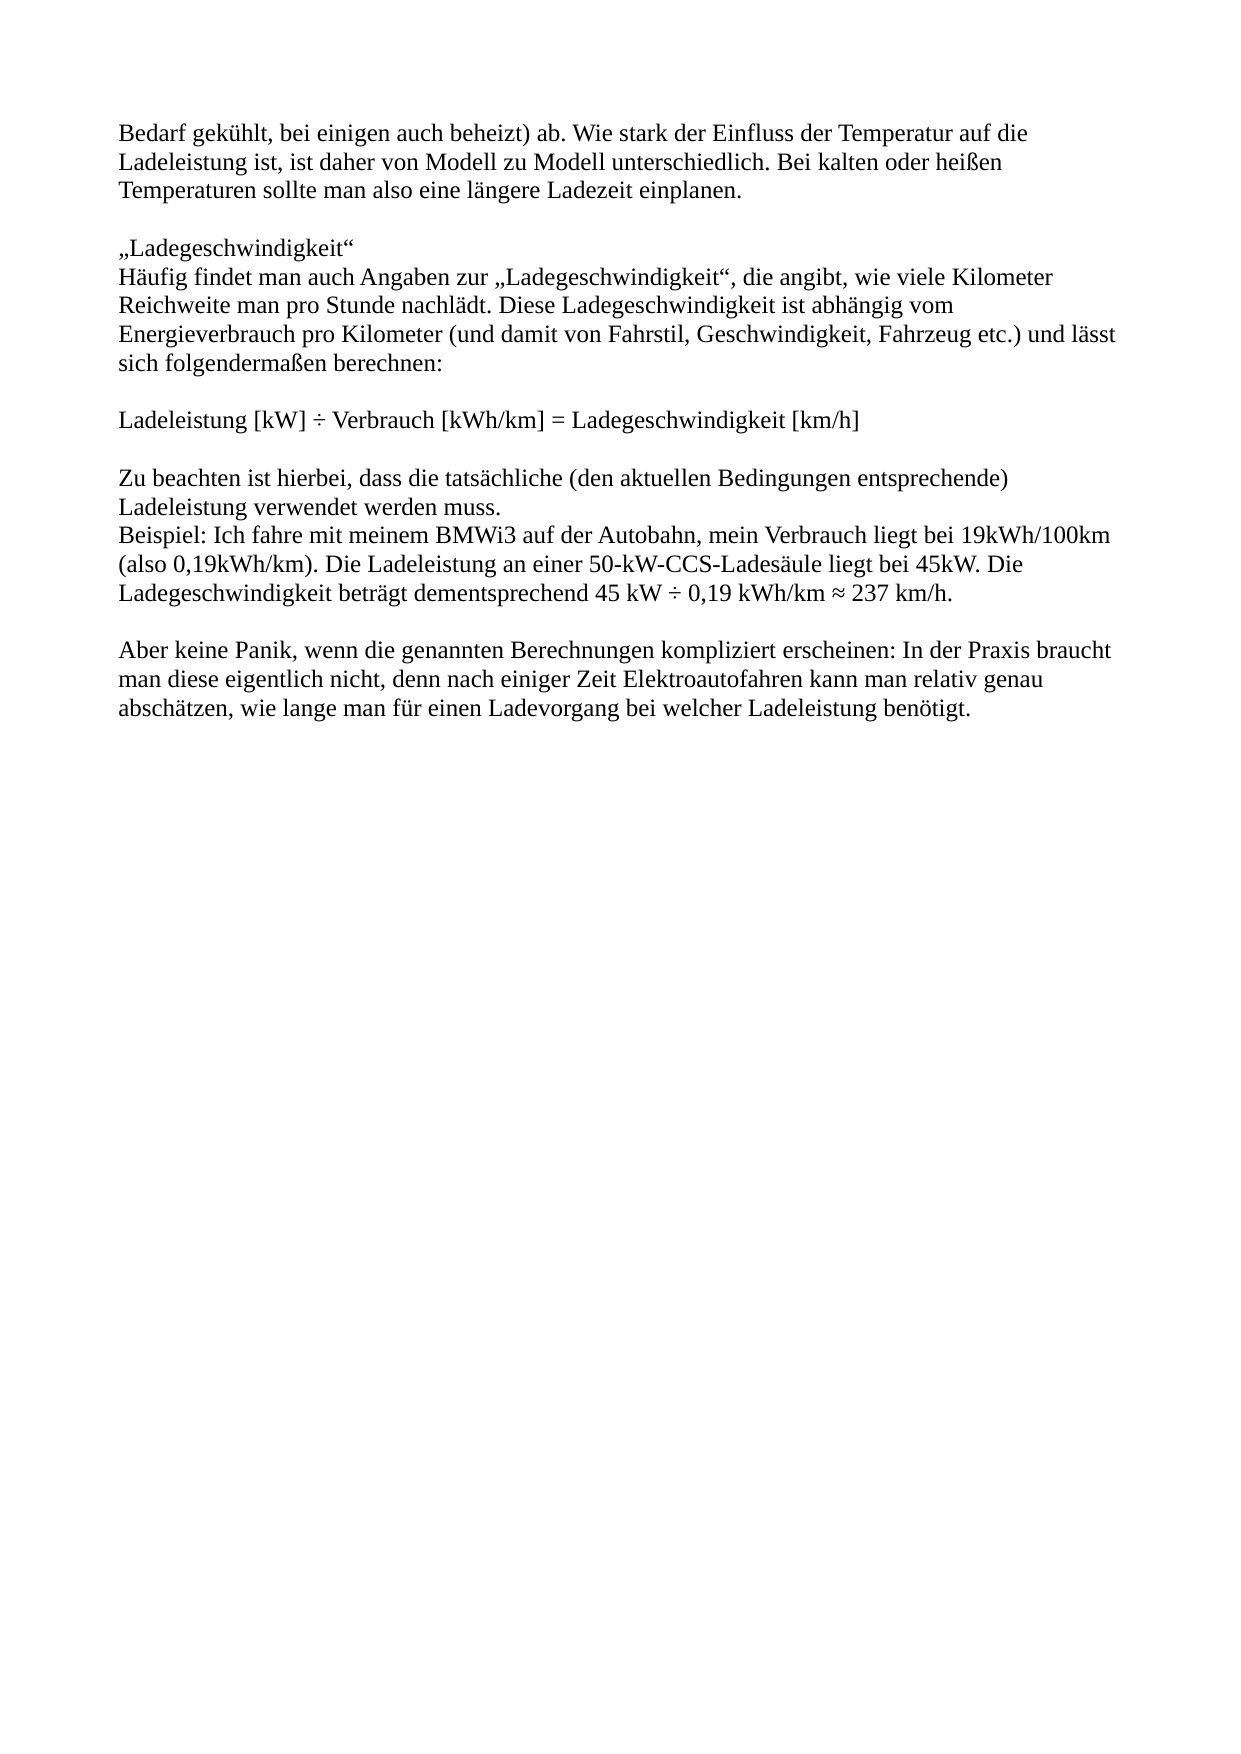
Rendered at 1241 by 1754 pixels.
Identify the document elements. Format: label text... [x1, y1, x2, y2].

text Aber keine Panik, wenn die genannten Berechnungen kompliziert erscheinen: In der Praxis braucht man diese eigentlich nicht, denn nach einiger Zeit Elektroautofahren kann man relativ genau abschätzen, wie lange man für einen Ladevorgang bei welcher Ladeleistung benötigt. [118, 636, 1122, 722]
text Zu beachten ist hierbei, dass die tatsächliche (den aktuellen Bedingungen entsprechende) Ladeleistung verwendet werden muss. [118, 463, 1122, 521]
text „Ladegeschwindigkeit“ [118, 233, 1122, 262]
text Häufig findet man auch Angaben zur „Ladegeschwindigkeit“, die angibt, wie viele Kilometer Reichweite man pro Stunde nachlädt. Diese Ladegeschwindigkeit ist abhängig vom Energieverbrauch pro Kilometer (und damit von Fahrstil, Geschwindigkeit, Fahrzeug etc.) und lässt sich folgendermaßen berechnen: [118, 262, 1122, 377]
text Ladeleistung [kW] ÷ Verbrauch [kWh/km] = Ladegeschwindigkeit [km/h] [118, 406, 1122, 434]
text Bedarf gekühlt, bei einigen auch beheizt) ab. Wie stark der Einfluss der Temperatur auf die Ladeleistung ist, ist daher von Modell zu Modell unterschiedlich. Bei kalten oder heißen Temperaturen sollte man also eine längere Ladezeit einplanen. [118, 118, 1122, 204]
text Beispiel: Ich fahre mit meinem BMWi3 auf der Autobahn, mein Verbrauch liegt bei 19kWh/100km (also 0,19kWh/km). Die Ladeleistung an einer 50-kW-CCS-Ladesäule liegt bei 45kW. Die Ladegeschwindigkeit beträgt dementsprechend 45 kW ÷ 0,19 kWh/km ≈ 237 km/h. [118, 521, 1122, 607]
